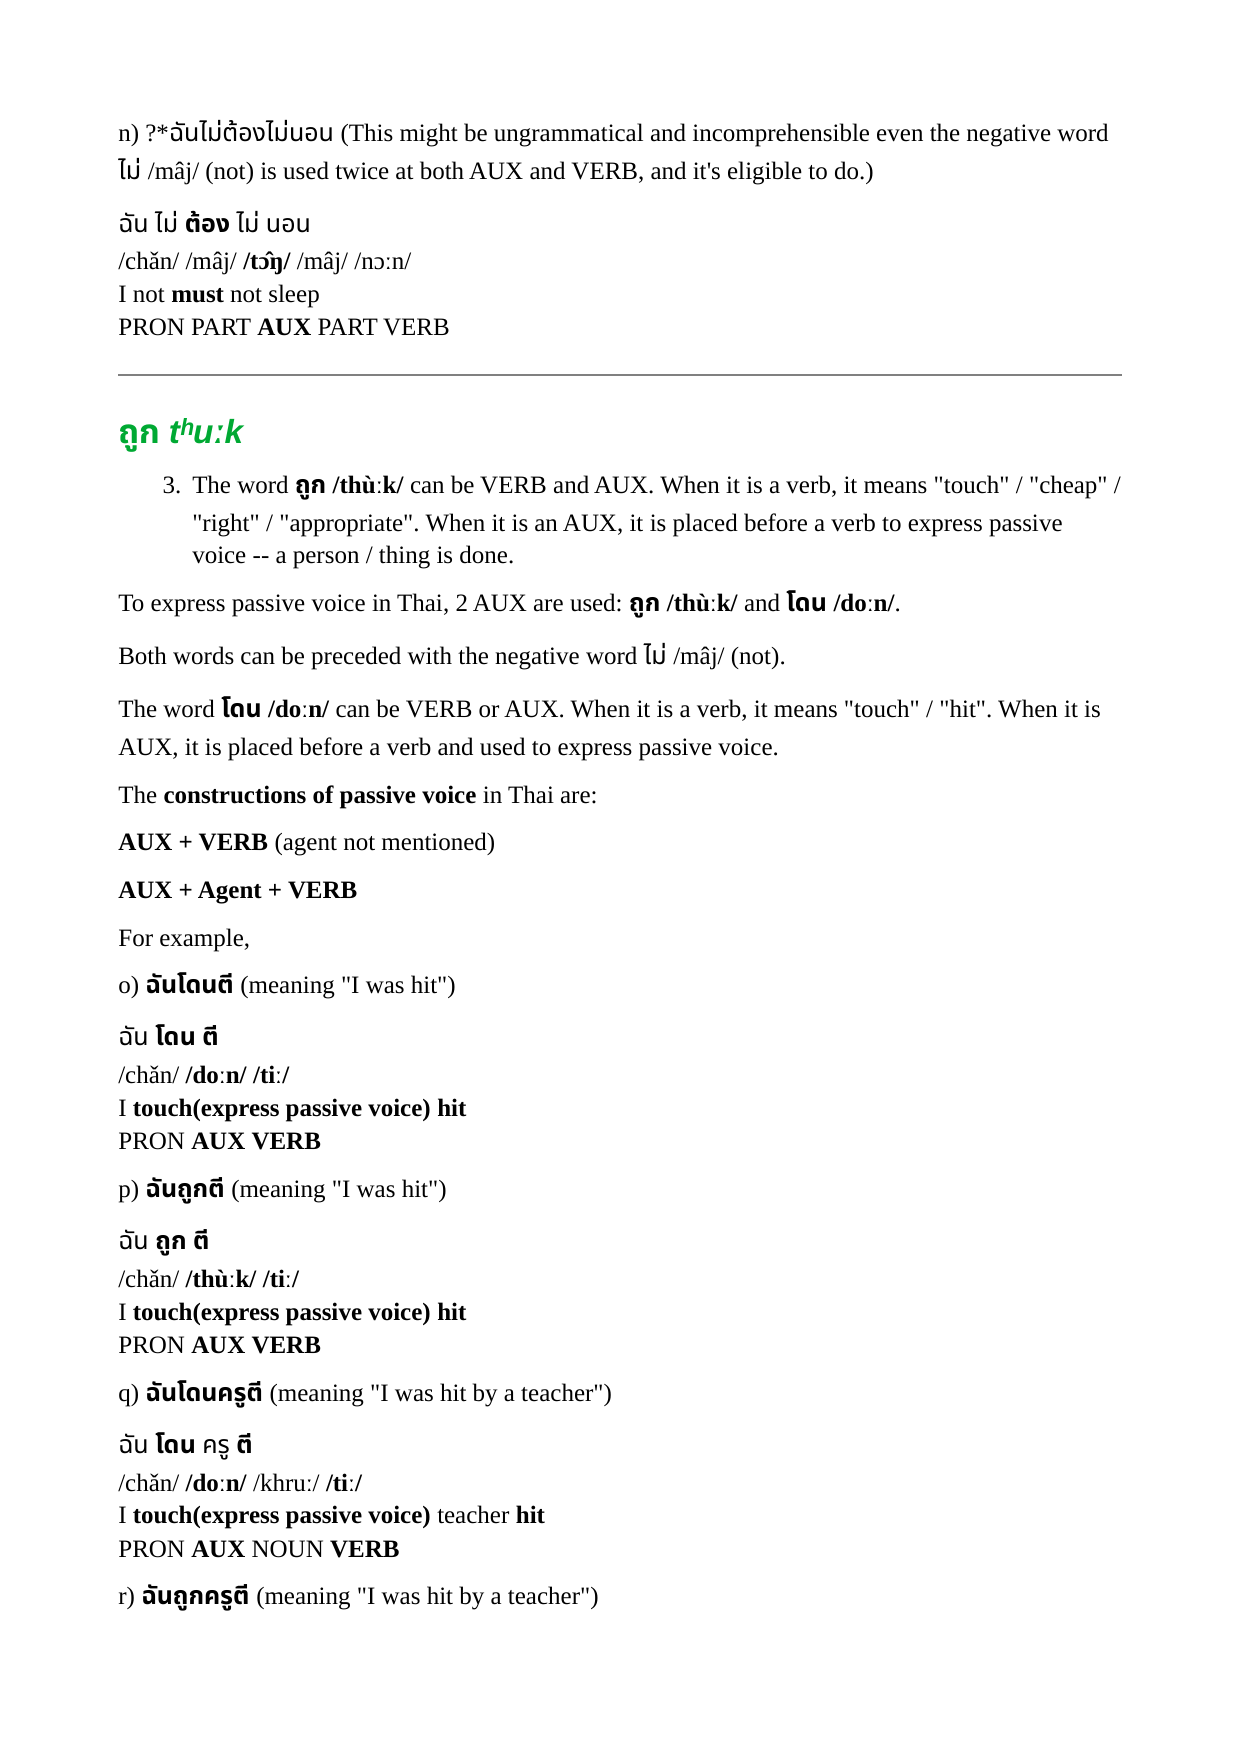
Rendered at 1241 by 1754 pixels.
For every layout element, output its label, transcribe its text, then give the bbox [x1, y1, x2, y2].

text AUX + Agent + VERB [118, 875, 1122, 904]
text n) ?*ฉันไม่ต้องไม่นอน (This might be ungrammatical and incomprehensible even the negative word ไม่ /mâj/ (not) is used twice at both AUX and VERB, and it's eligible to do.) [118, 118, 1122, 190]
text The word โดน /doːn/ can be VERB or AUX. When it is a verb, it means "touch" / "hit". When it is AUX, it is placed before a verb and used to express passive voice. [118, 694, 1122, 761]
text For example, [118, 923, 1122, 951]
text ฉัน โดน ตี /chǎn/ /doːn/ /tiː/ I touch(express passive voice) hit PRON AUX VERB [118, 1023, 1122, 1155]
text r) ฉันถูกครูตี (meaning "I was hit by a teacher") [118, 1581, 1122, 1615]
text o) ฉันโดนตี (meaning "I was hit") [118, 970, 1122, 1004]
text Both words can be preceded with the negative word ไม่ /mâj/ (not). [118, 641, 1122, 675]
subtitle ถูก tʰuːk [118, 412, 1122, 457]
text AUX + VERB (agent not mentioned) [118, 827, 1122, 856]
text The constructions of passive voice in Thai are: [118, 780, 1122, 809]
text ฉัน โดน ครู ตี /chǎn/ /doːn/ /khruː/ /tiː/ I touch(express passive voice) teacher hit PRON AUX NOUN VERB [118, 1431, 1122, 1562]
text q) ฉันโดนครูตี (meaning "I was hit by a teacher") [118, 1378, 1122, 1411]
list The word ถูก /thùːk/ can be VERB and AUX. When it is a verb, it means "touch" / "cheap" / "right" / "appropriate". When it is an AUX, it is placed before a verb to express passive voice -- a person / thing is done. [162, 470, 1122, 569]
text To express passive voice in Thai, 2 AUX are used: ถูก /thùːk/ and โดน /doːn/. [118, 588, 1122, 622]
text ฉัน ไม่ ต้อง ไม่ นอน /chǎn/ /mâj/ /tɔ̂ŋ/ /mâj/ /nɔːn/ I not must not sleep PRON PART AUX PART VERB [118, 209, 1122, 341]
text ฉัน ถูก ตี /chǎn/ /thùːk/ /tiː/ I touch(express passive voice) hit PRON AUX VERB [118, 1227, 1122, 1359]
text p) ฉันถูกตี (meaning "I was hit") [118, 1174, 1122, 1207]
